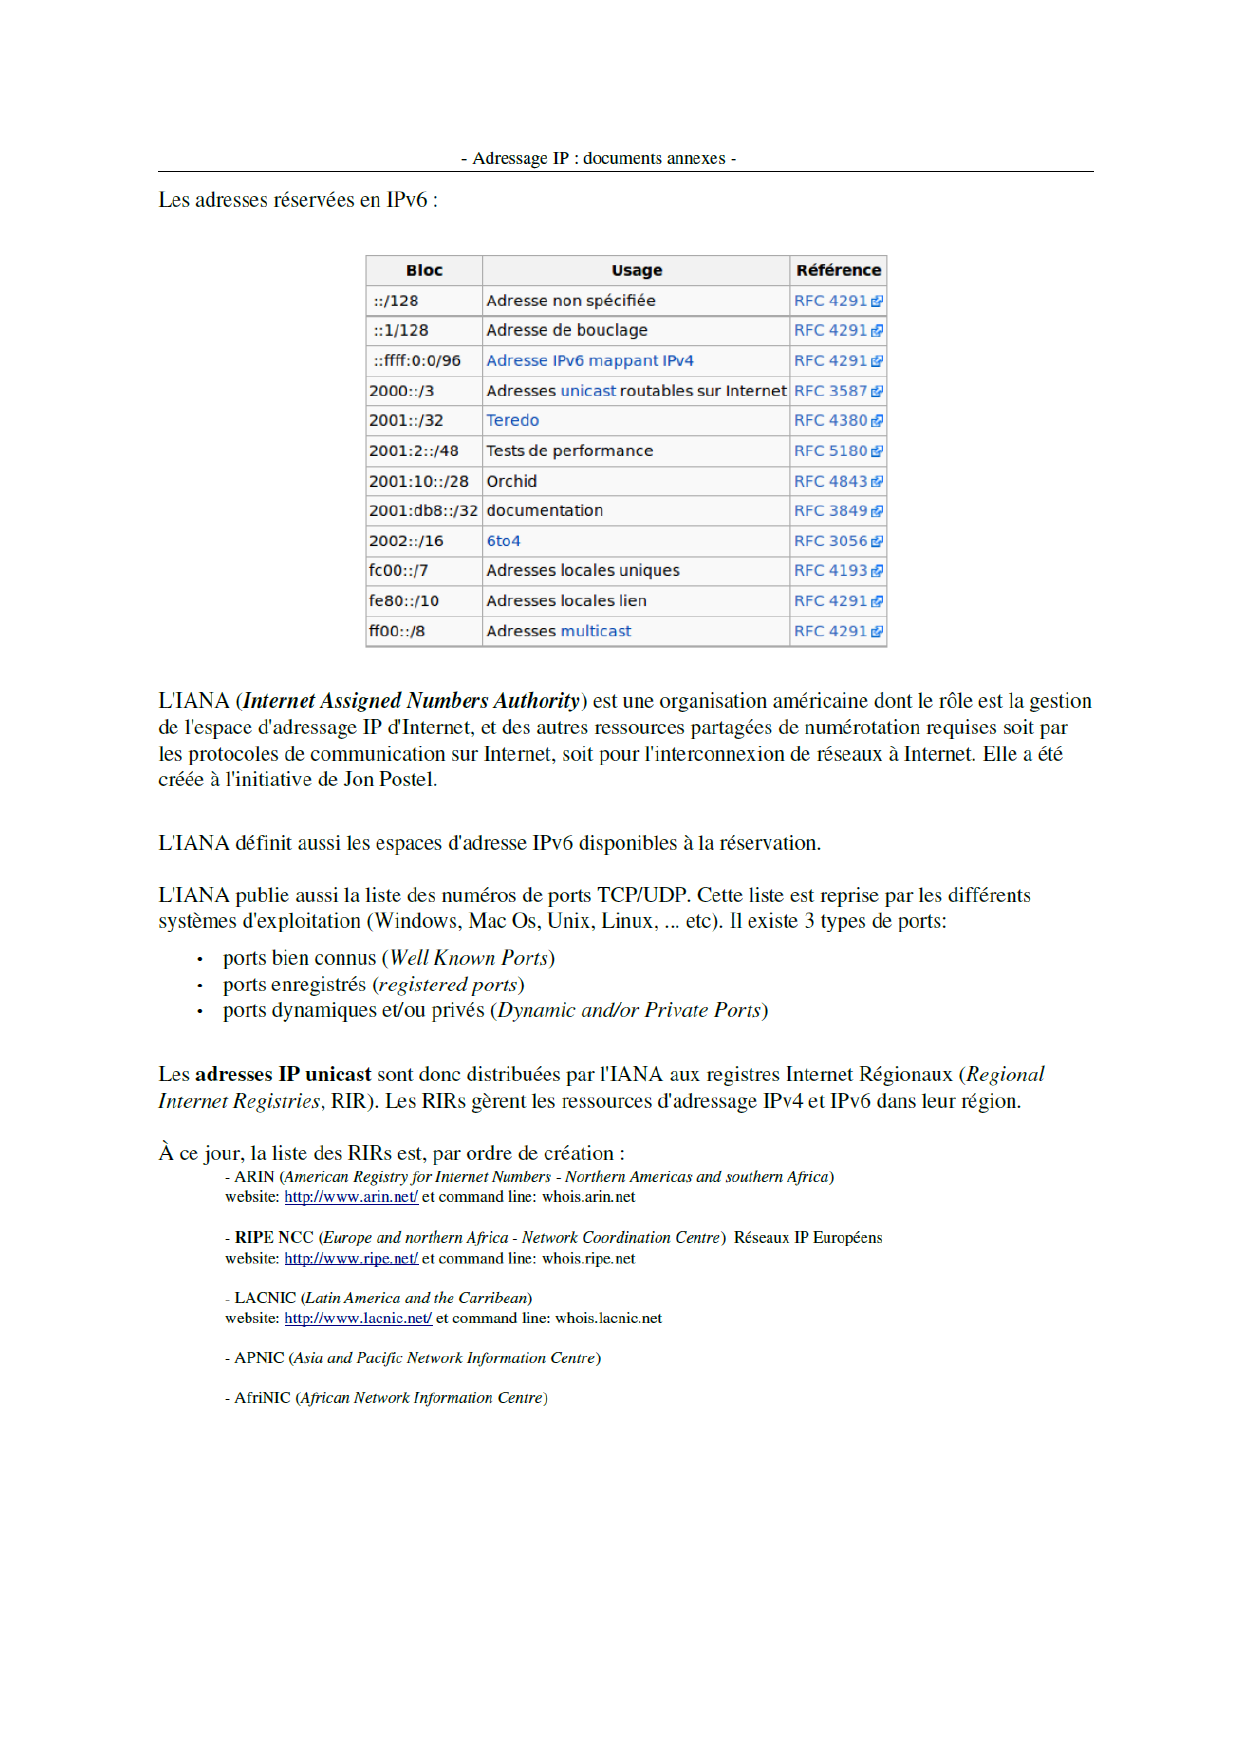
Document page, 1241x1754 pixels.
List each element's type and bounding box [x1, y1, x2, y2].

picture [118, 118, 1123, 1467]
